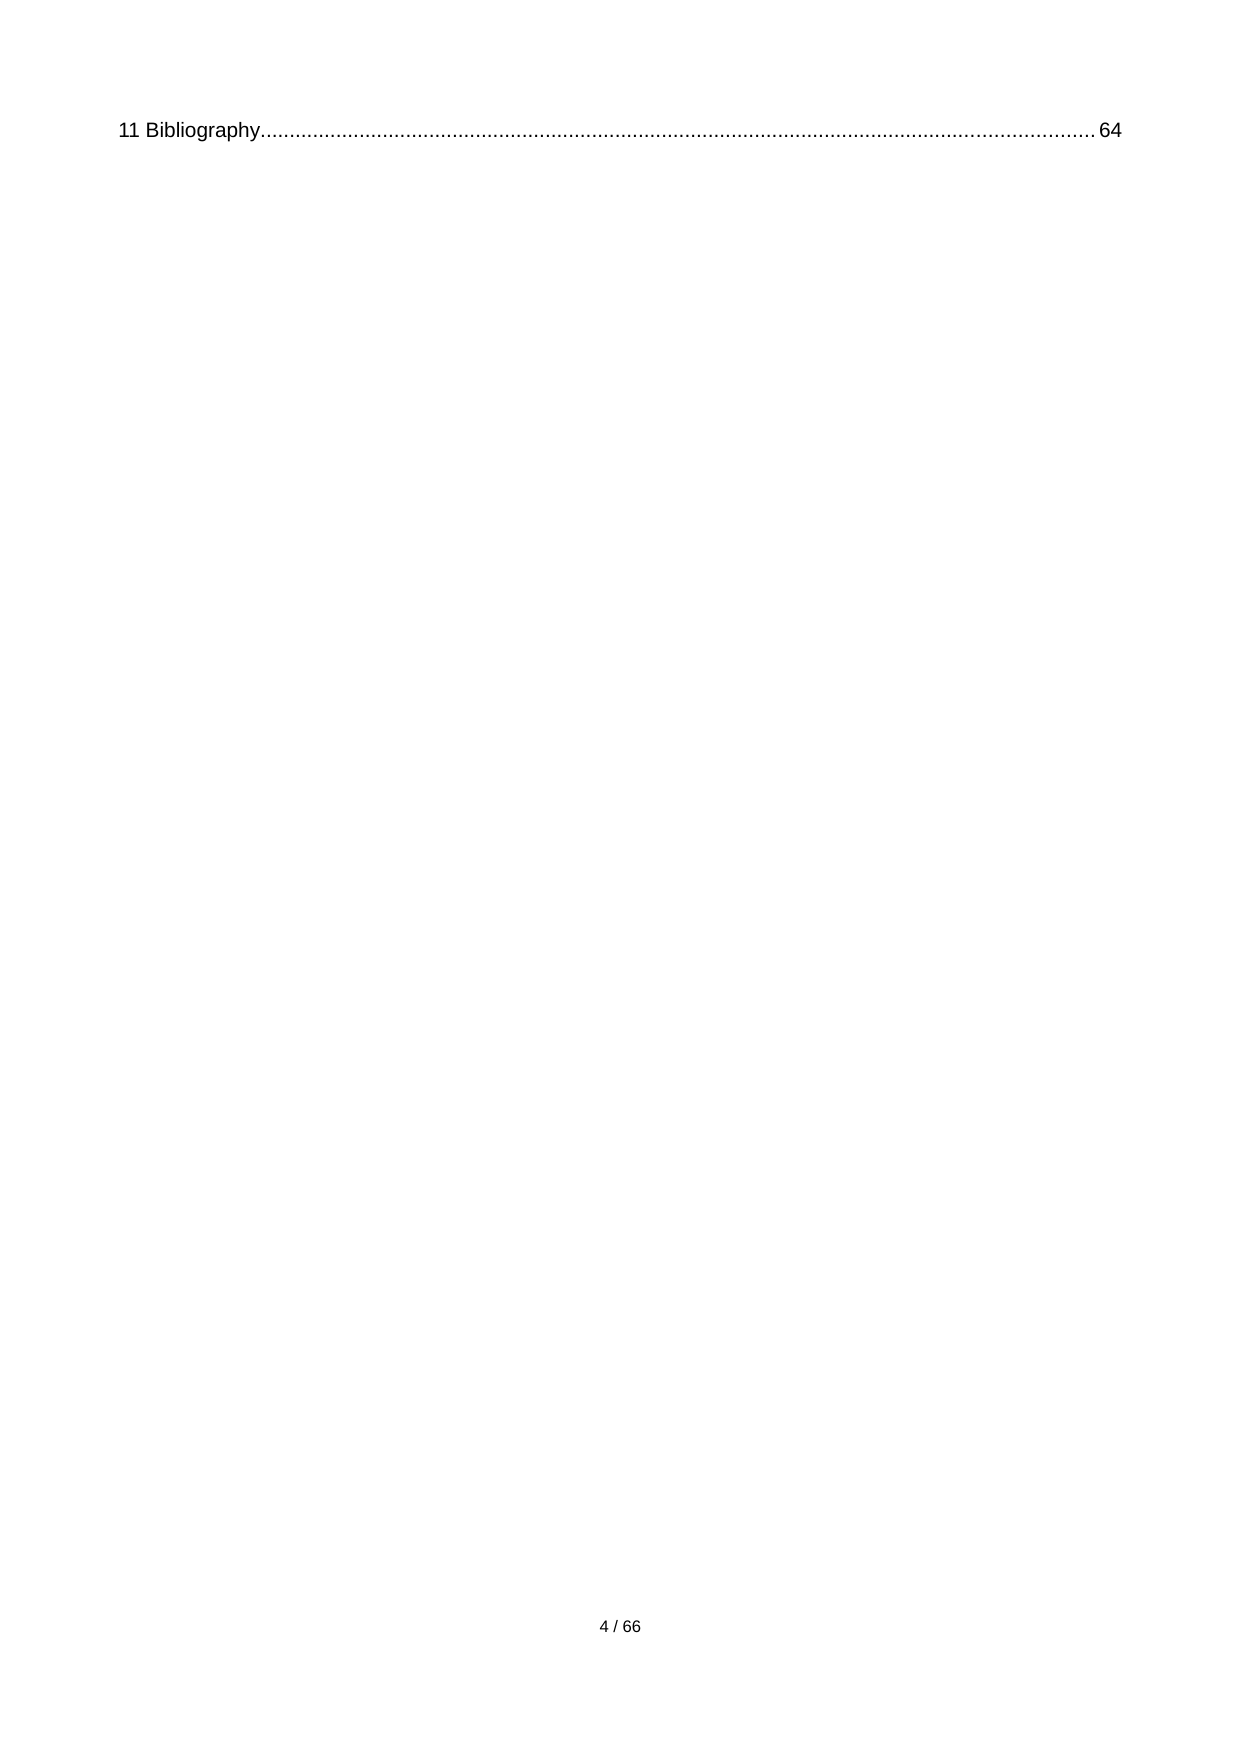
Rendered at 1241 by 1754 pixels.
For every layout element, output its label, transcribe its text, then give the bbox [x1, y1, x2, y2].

text 11 Bibliography 64 [118, 118, 1122, 142]
